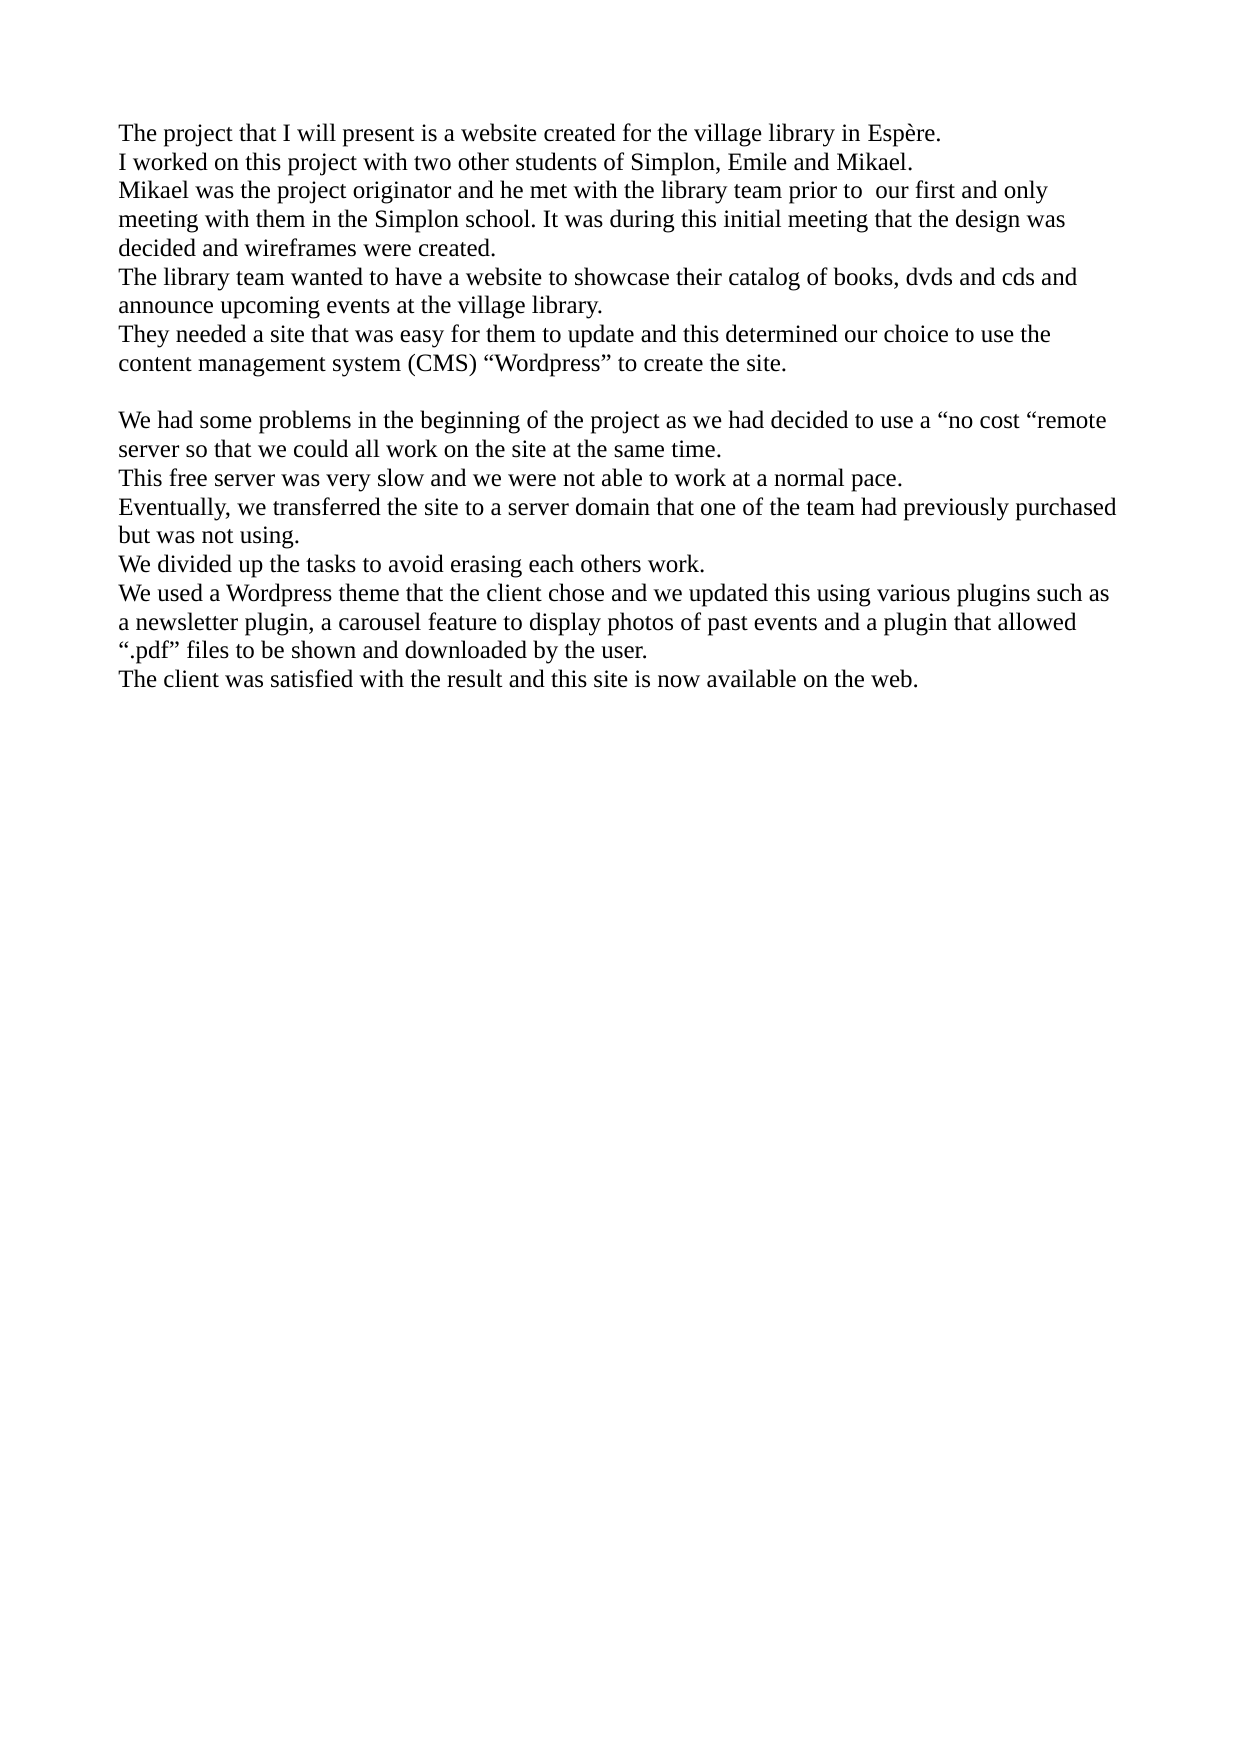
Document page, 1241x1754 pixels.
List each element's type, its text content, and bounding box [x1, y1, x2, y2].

text They needed a site that was easy for them to update and this determined our choice to use the content management system (CMS) “Wordpress” to create the site. [118, 319, 1122, 377]
text Eventually, we transferred the site to a server domain that one of the team had previously purchased but was not using. [118, 492, 1122, 549]
text The project that I will present is a website created for the village library in Espère. [118, 118, 1122, 147]
text We had some problems in the beginning of the project as we had decided to use a “no cost “remote server so that we could all work on the site at the same time. [118, 406, 1122, 463]
text The library team wanted to have a website to showcase their catalog of books, dvds and cds and announce upcoming events at the village library. [118, 262, 1122, 319]
text Mikael was the project originator and he met with the library team prior to our first and only meeting with them in the Simplon school. It was during this initial meeting that the design was decided and wireframes were created. [118, 176, 1122, 262]
text The client was satisfied with the result and this site is now available on the web. [118, 664, 1122, 693]
text This free server was very slow and we were not able to work at a normal pace. [118, 463, 1122, 492]
text We used a Wordpress theme that the client chose and we updated this using various plugins such as a newsletter plugin, a carousel feature to display photos of past events and a plugin that allowed “.pdf” files to be shown and downloaded by the user. [118, 578, 1122, 664]
text We divided up the tasks to avoid erasing each others work. [118, 549, 1122, 578]
text I worked on this project with two other students of Simplon, Emile and Mikael. [118, 147, 1122, 176]
